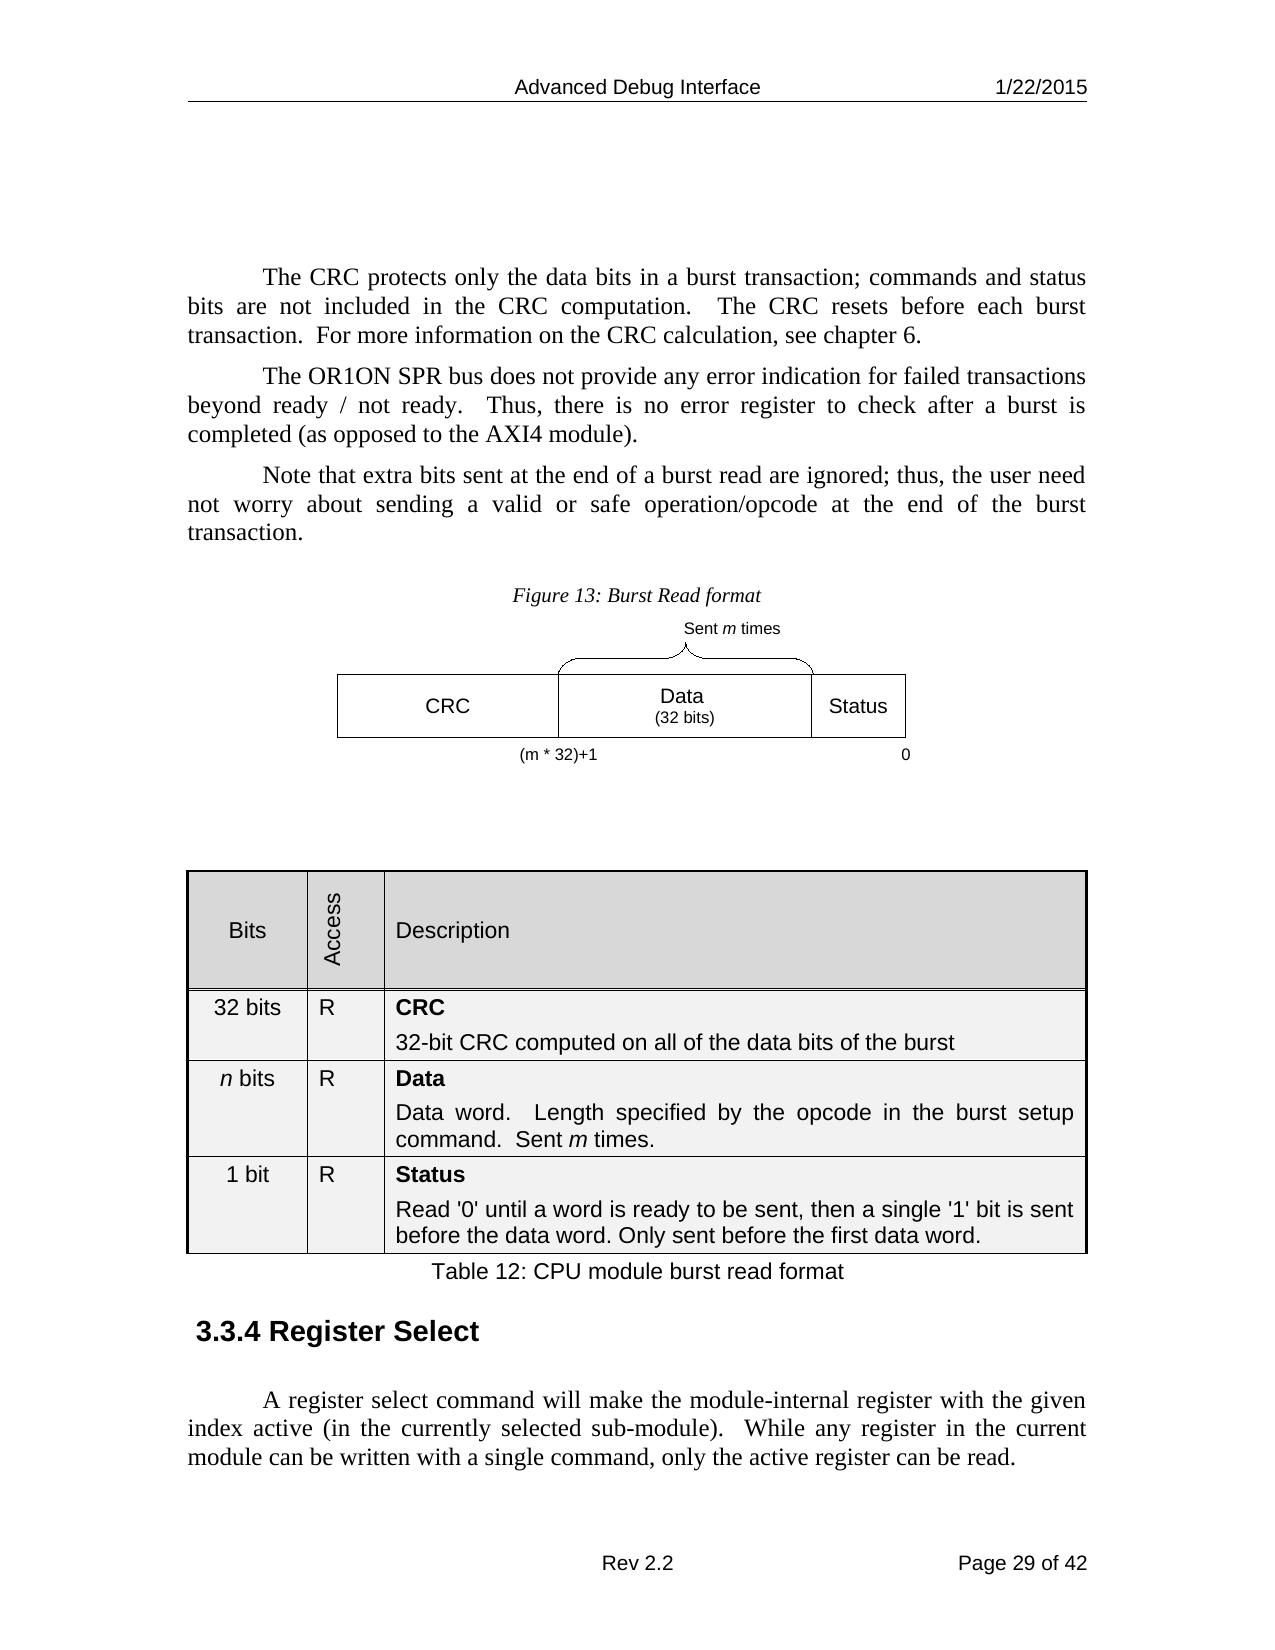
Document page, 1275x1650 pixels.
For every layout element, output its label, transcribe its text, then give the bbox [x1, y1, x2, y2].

table_cell 32 bits [189, 991, 307, 1059]
text Table 12: CPU module burst read format [187, 1258, 1087, 1284]
table_cell n bits [189, 1061, 307, 1156]
table_cell Data Data word. Length specified by the opcode in the burst setup command. Sent m times. [385, 1061, 1085, 1156]
table_cell R [308, 1157, 384, 1253]
table_cell Status Read '0' until a word is ready to be sent, then a single '1' bit is sent before the data word. Only sent before the first data word. [385, 1157, 1085, 1253]
table_header Bits [189, 872, 307, 988]
table_cell R [308, 991, 384, 1059]
text Note that extra bits sent at the end of a burst read are ignored; thus, the user need not worry about sending a valid or safe operation/opcode at the end of the burst transaction. [187, 460, 1087, 546]
table_cell R [308, 1061, 384, 1156]
text Figure 13: Burst Read format [337, 583, 938, 607]
table_cell 1 bit [189, 1157, 307, 1253]
text The OR1ON SPR bus does not provide any error indication for failed transactions beyond ready / not ready. Thus, there is no error register to check after a burst is completed (as opposed to the AXI4 module). [187, 361, 1087, 447]
table_header Access [308, 872, 384, 988]
table_cell CRC 32-bit CRC computed on all of the data bits of the burst [385, 991, 1085, 1059]
text The CRC protects only the data bits in a burst transaction; commands and status bits are not included in the CRC computation. The CRC resets before each burst transaction. For more information on the CRC calculation, see chapter 6. [187, 262, 1087, 349]
table_header Description [385, 872, 1085, 988]
subtitle Register Select [187, 1314, 1087, 1347]
text A register select command will make the module-internal register with the given index active (in the currently selected sub-module). While any register in the current module can be written with a single command, only the active register can be read. [187, 1385, 1087, 1471]
